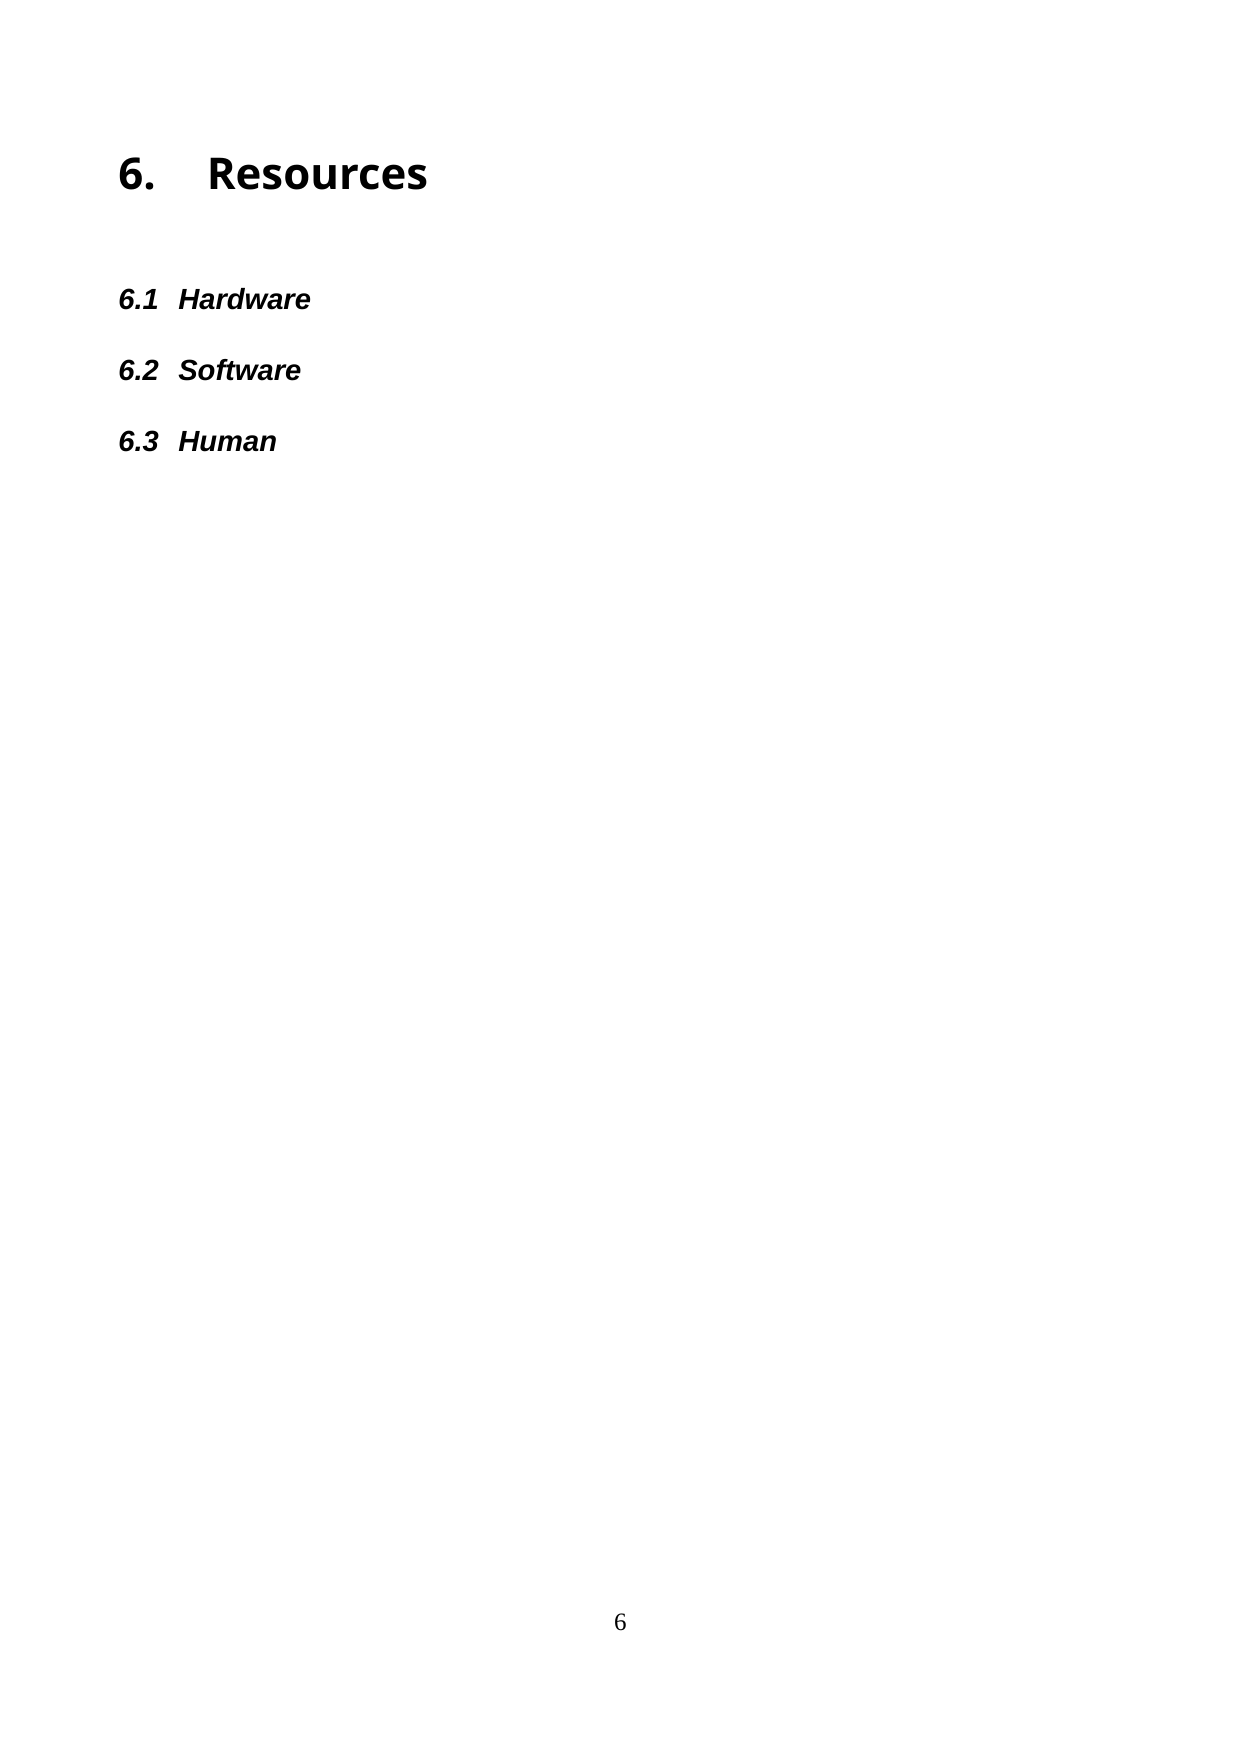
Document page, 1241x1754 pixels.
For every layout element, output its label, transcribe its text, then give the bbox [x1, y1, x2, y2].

subtitle Resources [118, 143, 1122, 202]
subtitle Software [118, 353, 1122, 387]
subtitle Hardware [118, 282, 1122, 316]
subtitle Human [118, 424, 1122, 458]
